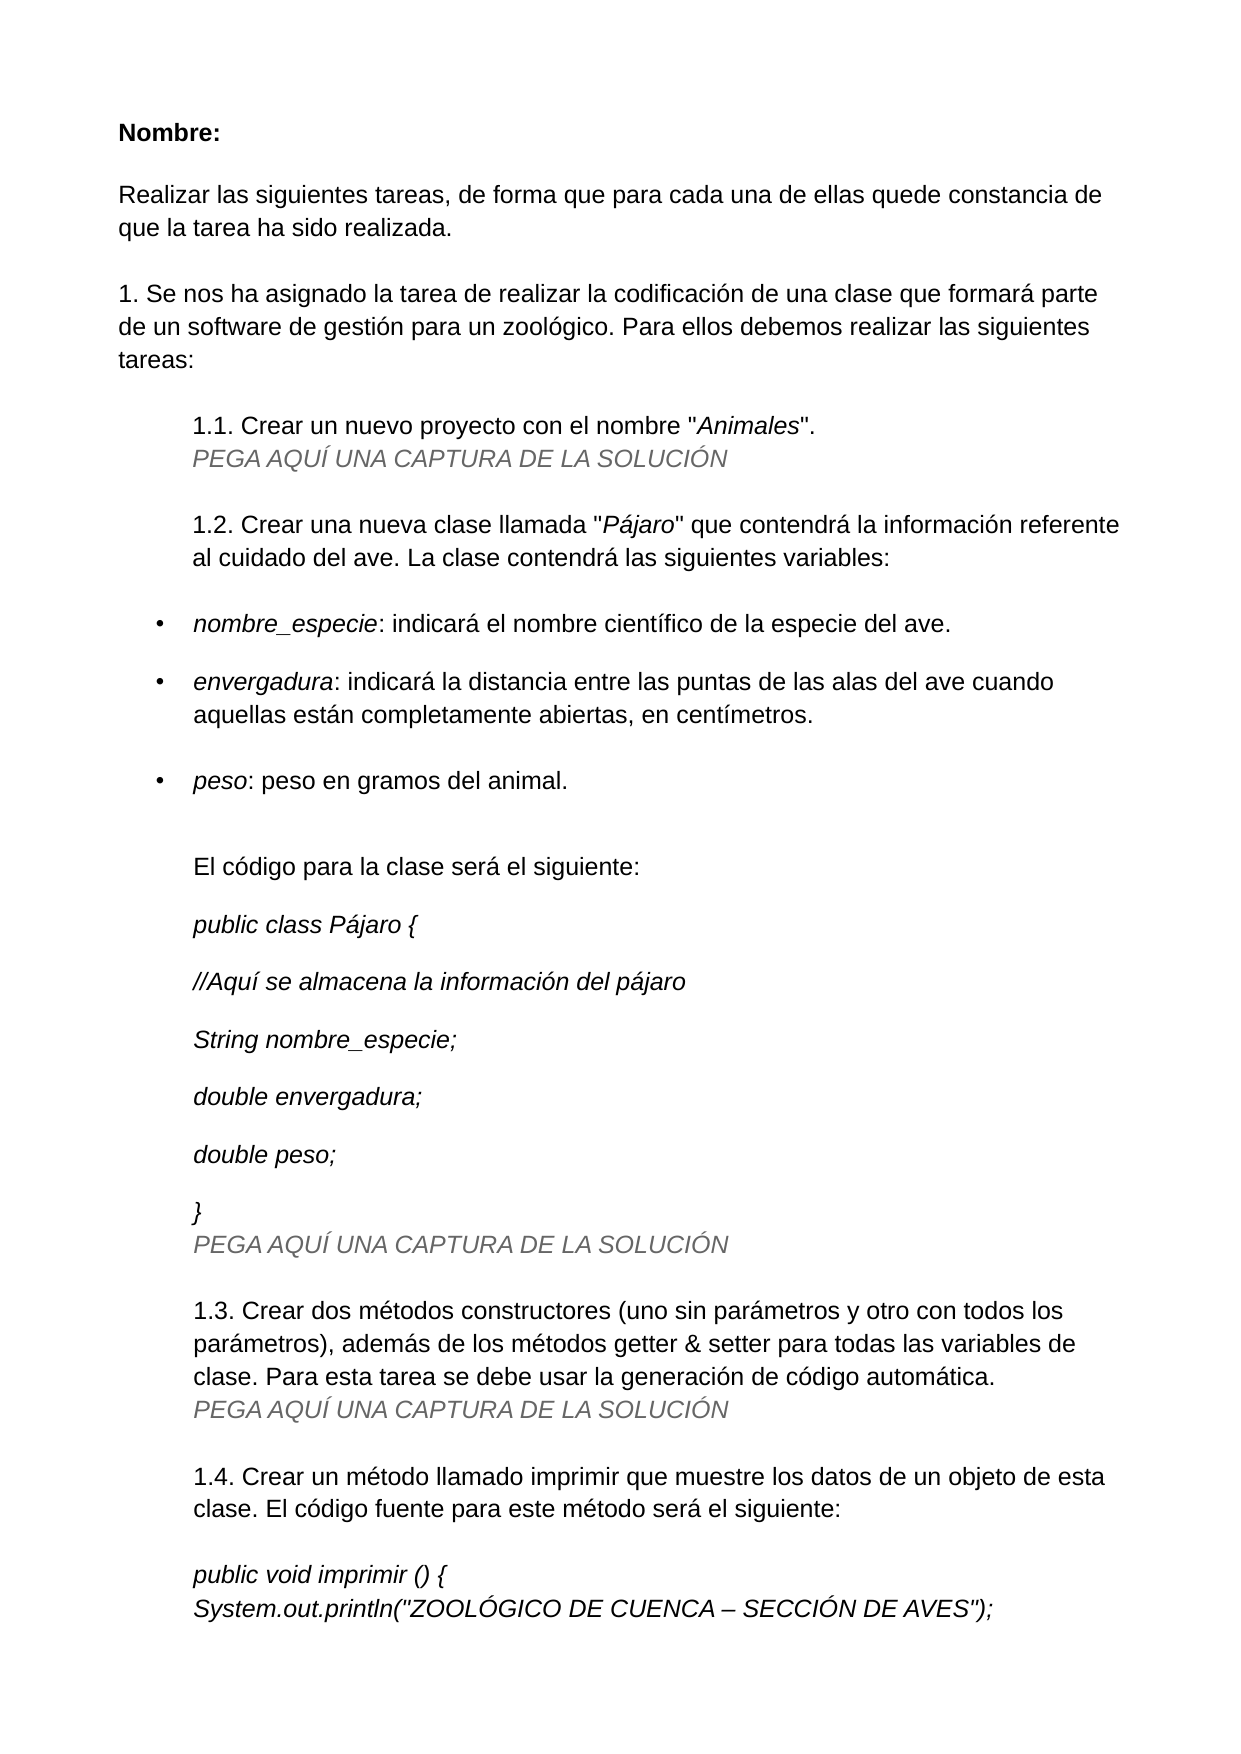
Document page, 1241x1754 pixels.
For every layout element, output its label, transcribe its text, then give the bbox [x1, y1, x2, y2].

text PEGA AQUÍ UNA CAPTURA DE LA SOLUCIÓN [118, 444, 1122, 473]
list El código para la clase será el siguiente: public class Pájaro { [156, 795, 1122, 938]
list PEGA AQUÍ UNA CAPTURA DE LA SOLUCIÓN [156, 1230, 1122, 1259]
list 1.4. Crear un método llamado imprimir que muestre los datos de un objeto de esta clase. El código fuente para este método será el siguiente: [156, 1461, 1122, 1523]
list } [156, 1197, 1122, 1226]
list envergadura: indicará la distancia entre las puntas de las alas del ave cuando aquellas están completamente abiertas, en centímetros. [156, 667, 1122, 762]
list 1.3. Crear dos métodos constructores (uno sin parámetros y otro con todos los parámetros), además de los métodos getter & setter para todas las variables de clase. Para esta tarea se debe usar la generación de código automática. [156, 1296, 1122, 1391]
text Nombre: [118, 118, 1122, 147]
list peso: peso en gramos del animal. [156, 766, 1122, 795]
list nombre_especie: indicará el nombre científico de la especie del ave. [156, 609, 1122, 667]
text 1.1. Crear un nuevo proyecto con el nombre "Animales". [118, 411, 1122, 440]
text 1.2. Crear una nueva clase llamada "Pájaro" que contendrá la información referente al cuidado del ave. La clase contendrá las siguientes variables: [118, 510, 1122, 605]
list PEGA AQUÍ UNA CAPTURA DE LA SOLUCIÓN [156, 1395, 1122, 1424]
text Realizar las siguientes tareas, de forma que para cada una de ellas quede constancia de que la tarea ha sido realizada. [118, 180, 1122, 242]
list //Aquí se almacena la información del pájaro String nombre_especie; double envergadura; double peso; [156, 967, 1122, 1168]
text 1. Se nos ha asignado la tarea de realizar la codificación de una clase que formará parte de un software de gestión para un zoológico. Para ellos debemos realizar las siguientes tareas: [118, 246, 1122, 374]
list public void imprimir () { System.out.println("ZOOLÓGICO DE CUENCA – SECCIÓN DE AVES"); [156, 1527, 1122, 1622]
